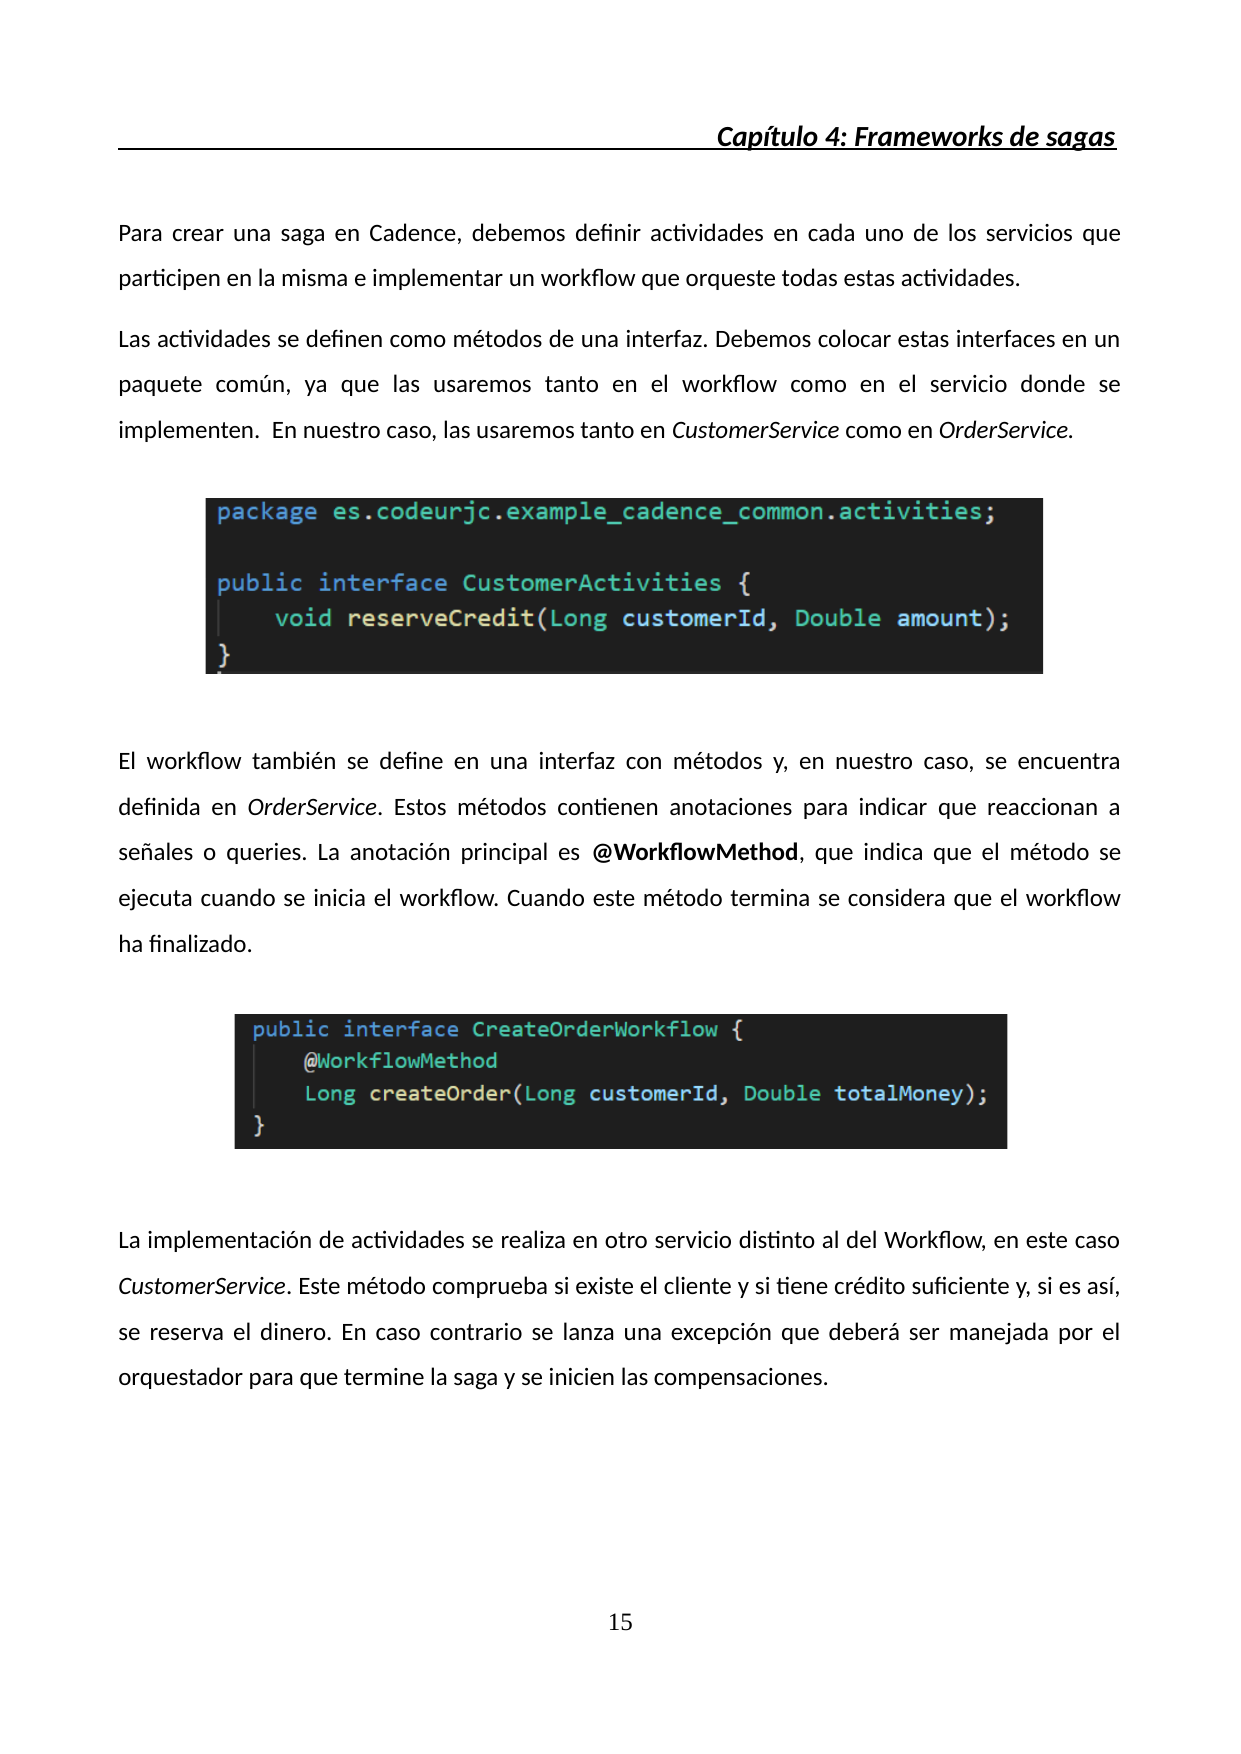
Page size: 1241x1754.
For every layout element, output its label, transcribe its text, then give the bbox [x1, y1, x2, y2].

text La implementación de actividades se realiza en otro servicio distinto al del Workflow, en este caso CustomerService. Este método comprueba si existe el cliente y si tiene crédito suficiente y, si es así, se reserva el dinero. En caso contrario se lanza una excepción que deberá ser manejada por el orquestador para que termine la saga y se inicien las compensaciones. [118, 1224, 1122, 1392]
text Para crear una saga en Cadence, debemos definir actividades en cada uno de los servicios que participen en la misma e implementar un workflow que orqueste todas estas actividades. [118, 217, 1122, 293]
text El workflow también se define en una interfaz con métodos y, en nuestro caso, se encuentra definida en OrderService. Estos métodos contienen anotaciones para indicar que reaccionan a señales o queries. La anotación principal es @WorkflowMethod, que indica que el método se ejecuta cuando se inicia el workflow. Cuando este método termina se considera que el workflow ha finalizado. [118, 745, 1122, 958]
picture [205, 498, 1044, 674]
picture [234, 1014, 1008, 1149]
text Las actividades se definen como métodos de una interfaz. Debemos colocar estas interfaces en un paquete común, ya que las usaremos tanto en el workflow como en el servicio donde se implementen. En nuestro caso, las usaremos tanto en CustomerService como en OrderService. [118, 323, 1122, 445]
